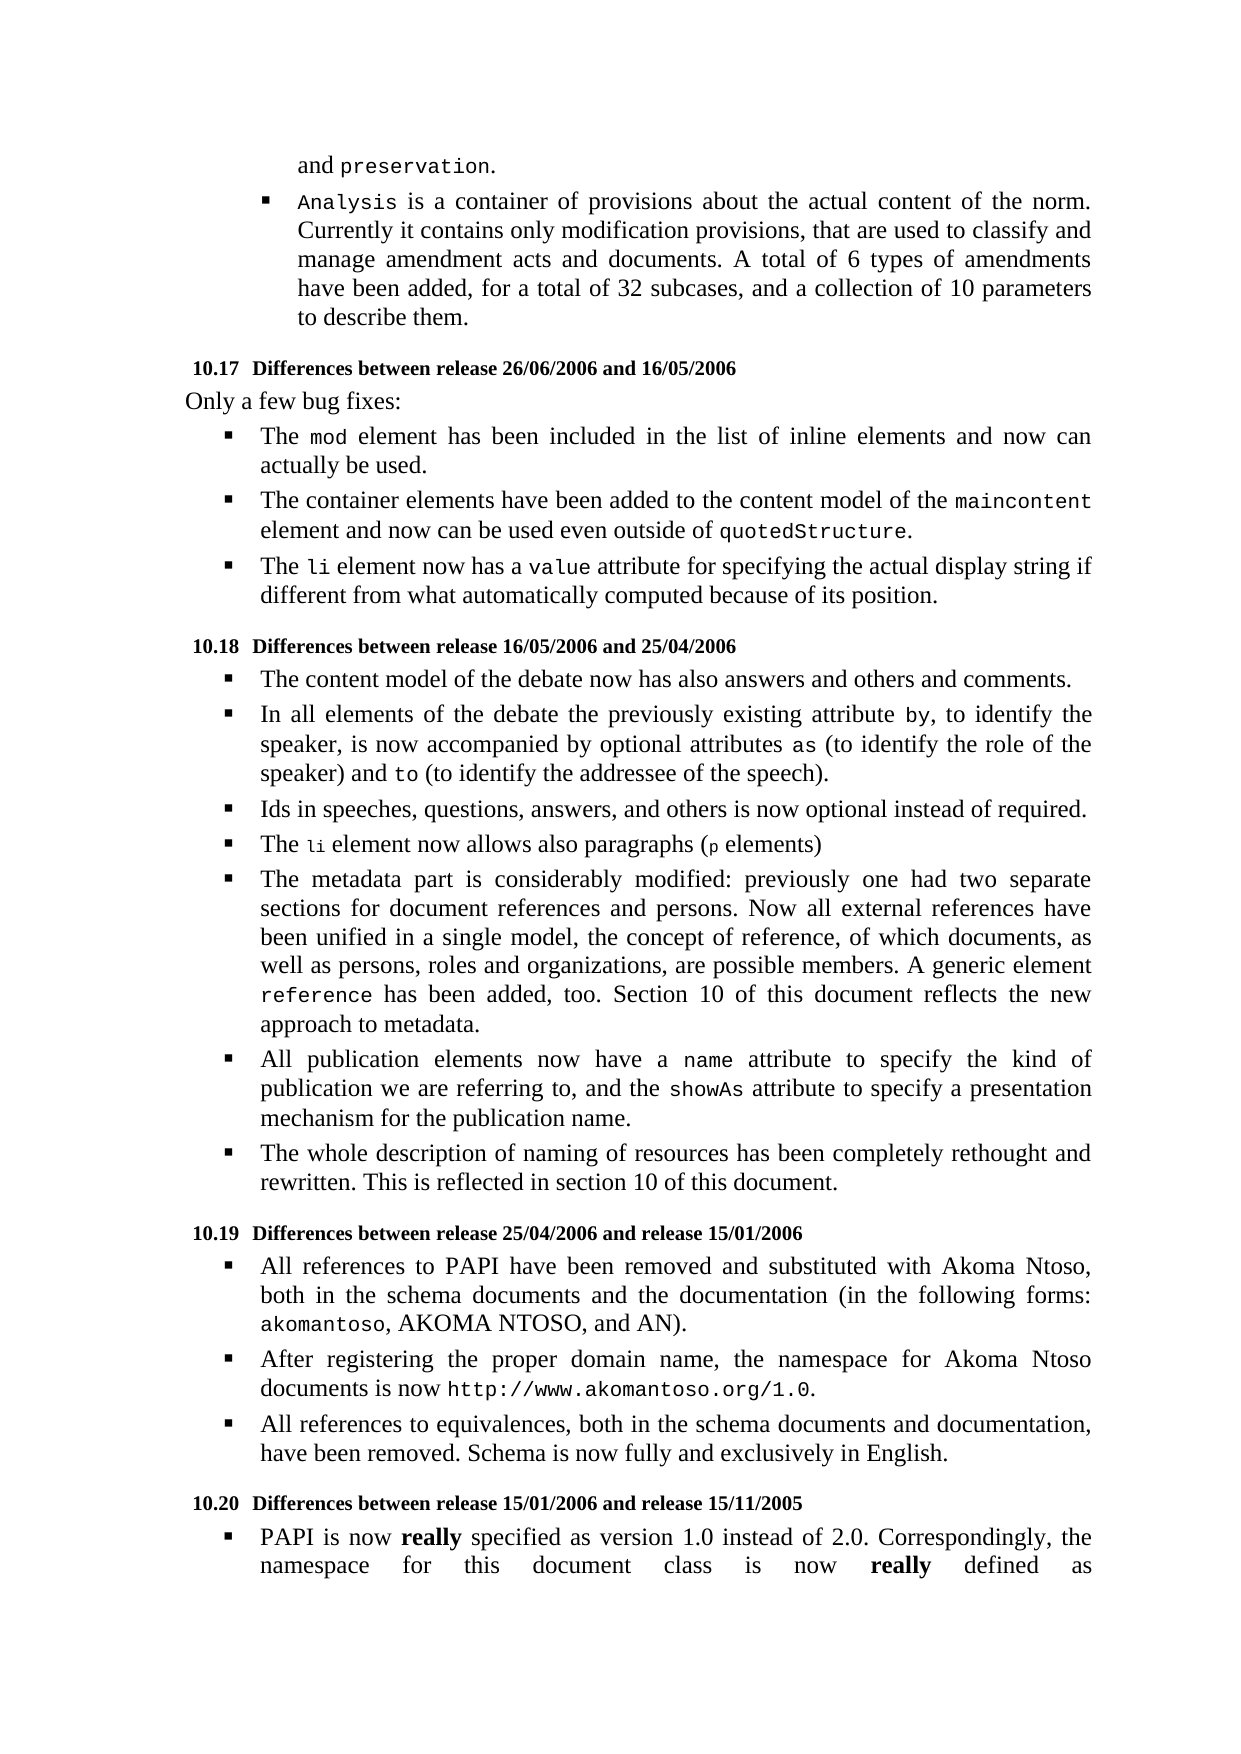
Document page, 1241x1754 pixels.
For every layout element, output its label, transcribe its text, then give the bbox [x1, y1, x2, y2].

subtitle Differences between release 16/05/2006 and 25/04/2006 [192, 634, 1092, 658]
list The metadata part is considerably modified: previously one had two separate sections for document references and persons. Now all external references have been unified in a single model, the concept of reference, of which documents, as well as persons, roles and organizations, are possible members. A generic element reference has been added, too. Section 10 of this document reflects the new approach to metadata. [223, 864, 1092, 1038]
list Analysis is a container of provisions about the actual content of the norm. Currently it contains only modification provisions, that are used to classify and manage amendment acts and documents. A total of 6 types of amendments have been added, for a total of 32 subcases, and a collection of 10 parameters to describe them. [260, 186, 1092, 330]
list In all elements of the debate the previously existing attribute by, to identify the speaker, is now accompanied by optional attributes as (to identify the role of the speaker) and to (to identify the addressee of the speech). [223, 699, 1092, 788]
text Only a few bug fixes: [148, 386, 1092, 414]
list All references to equivalences, both in the schema documents and documentation, have been removed. Schema is now fully and exclusively in English. [223, 1409, 1092, 1466]
subtitle Differences between release 26/06/2006 and 16/05/2006 [192, 355, 1092, 379]
list The content model of the debate now has also answers and others and comments. [223, 664, 1092, 693]
subtitle Differences between release 15/01/2006 and release 15/11/2005 [192, 1491, 1092, 1515]
list All publication elements now have a name attribute to specify the kind of publication we are referring to, and the showAs attribute to specify a presentation mechanism for the publication name. [223, 1044, 1092, 1132]
list The container elements have been added to the content model of the maincontent element and now can be used even outside of quotedStructure. [223, 485, 1092, 544]
list PAPI is now really specified as version 1.0 instead of 2.0. Correspondingly, the namespace for this document class is now really defined as [222, 1522, 1092, 1579]
list Ids in speeches, questions, answers, and others is now optional instead of required. [223, 794, 1092, 823]
list The mod element has been included in the list of inline elements and now can actually be used. [223, 421, 1092, 479]
subtitle Differences between release 25/04/2006 and release 15/01/2006 [192, 1221, 1092, 1245]
list The li element now has a value attribute for specifying the actual display string if different from what automatically computed because of its position. [223, 551, 1092, 609]
list and preservation. [260, 150, 1092, 179]
list After registering the proper domain name, the namespace for Akoma Ntoso documents is now http://www.akomantoso.org/1.0. [223, 1344, 1092, 1403]
list The li element now allows also paragraphs (p elements) [223, 829, 1092, 858]
list The whole description of naming of resources has been completely rethought and rewritten. This is reflected in section 10 of this document. [223, 1138, 1092, 1196]
list All references to PAPI have been removed and substituted with Akoma Ntoso, both in the schema documents and the documentation (in the following forms: akomantoso, AKOMA NTOSO, and AN). [223, 1251, 1092, 1338]
